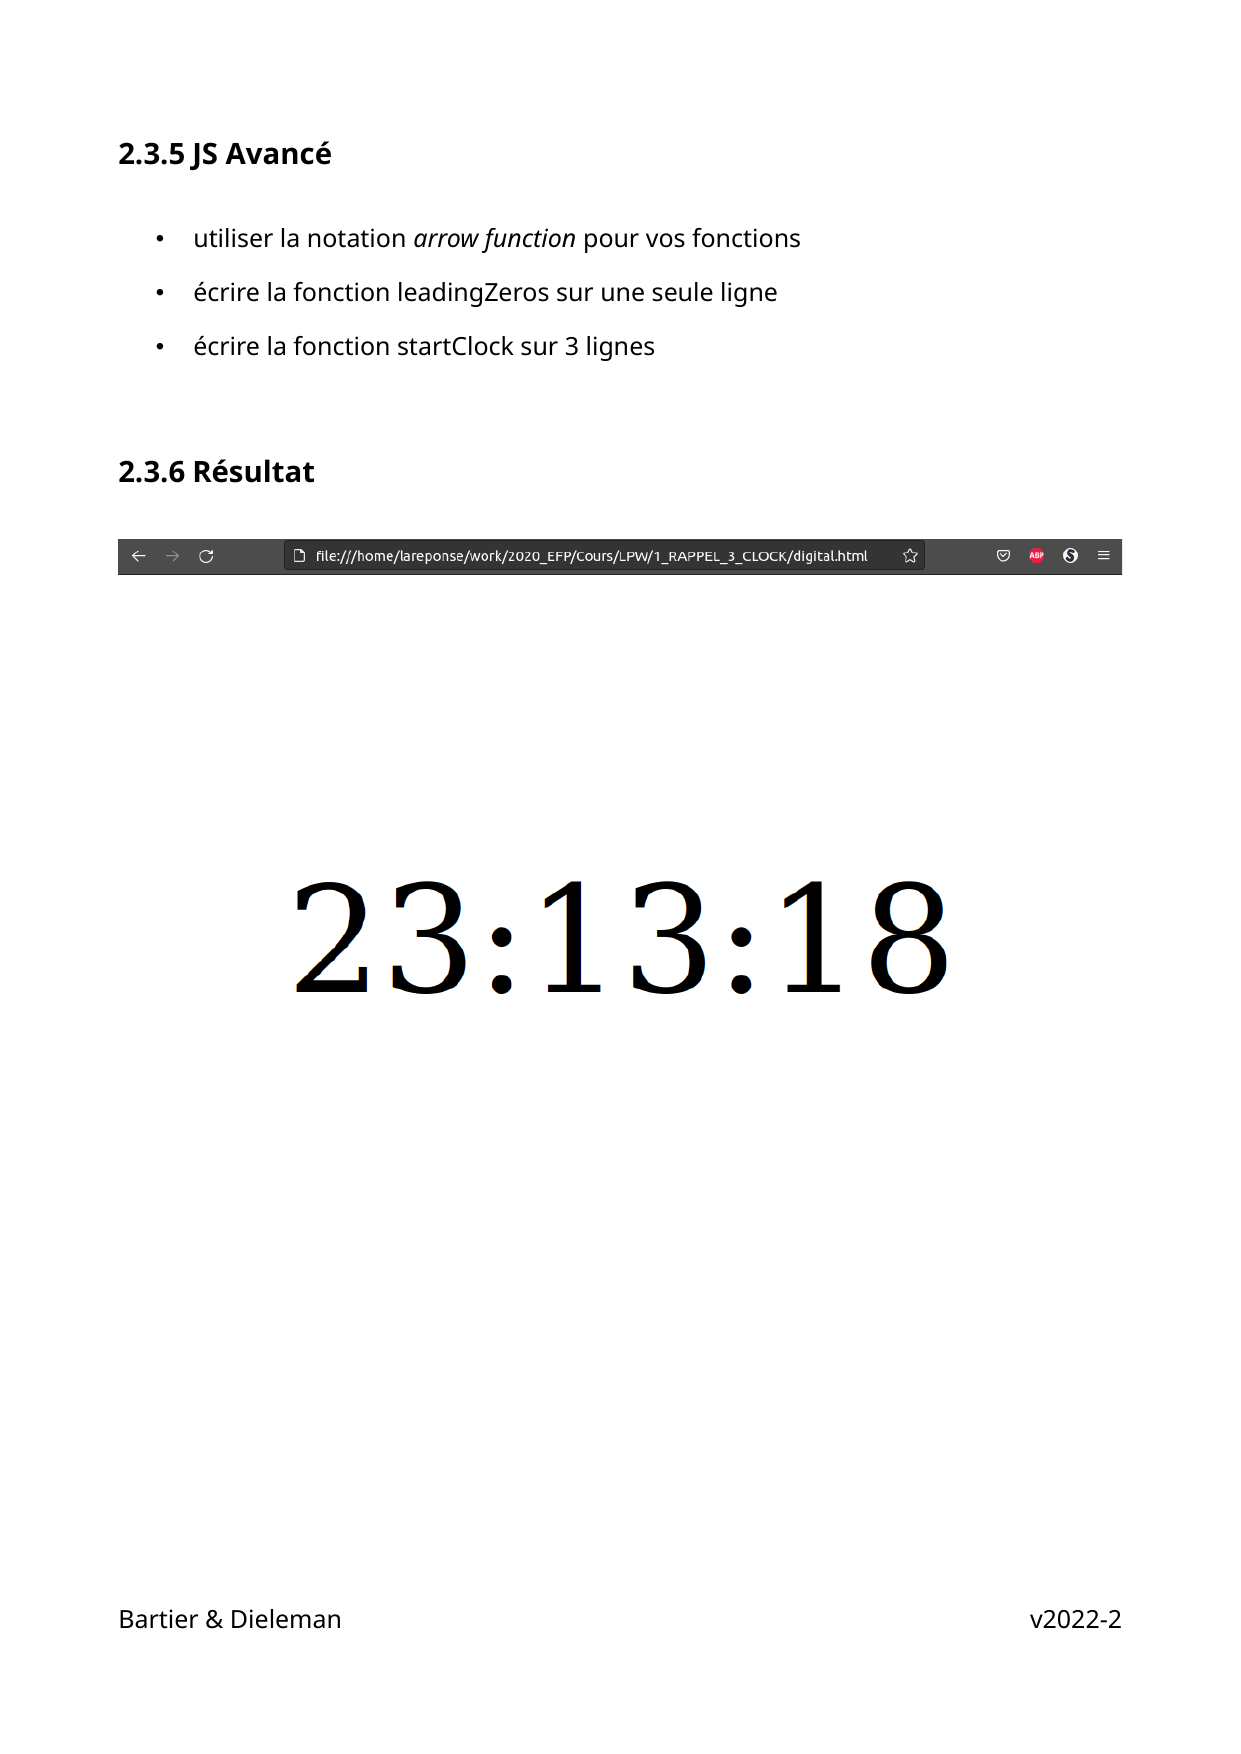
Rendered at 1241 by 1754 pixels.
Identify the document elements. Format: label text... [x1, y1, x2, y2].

list écrire la fonction leadingZeros sur une seule ligne [156, 275, 1122, 309]
list utiliser la notation arrow function pour vos fonctions [156, 221, 1122, 255]
subtitle JS Avancé [118, 133, 1122, 173]
list écrire la fonction startClock sur 3 lignes [156, 329, 1122, 363]
picture [118, 539, 1123, 1289]
subtitle Résultat [118, 451, 1122, 491]
